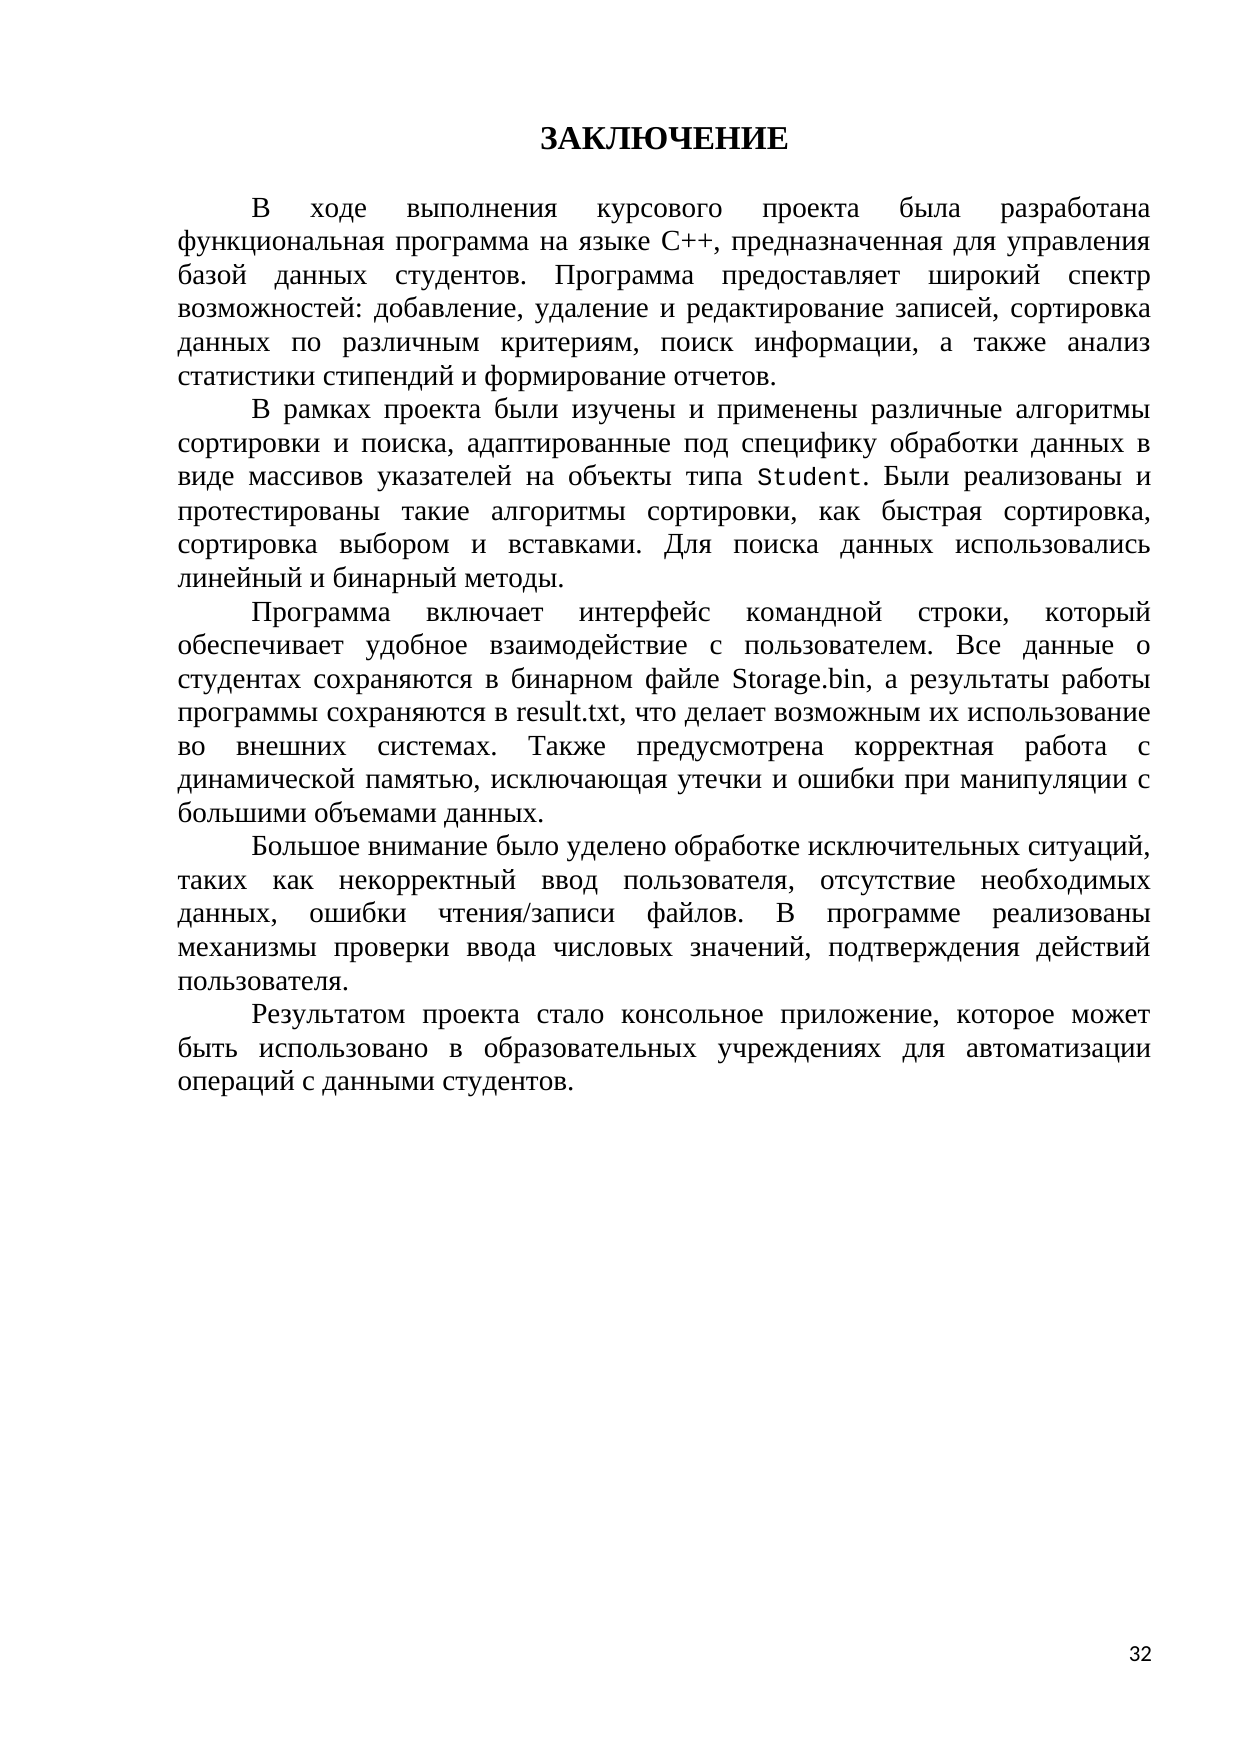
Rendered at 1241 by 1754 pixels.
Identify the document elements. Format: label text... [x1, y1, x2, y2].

text В ходе выполнения курсового проекта была разработана функциональная программа на языке C++, предназначенная для управления базой данных студентов. Программа предоставляет широкий спектр возможностей: добавление, удаление и редактирование записей, сортировка данных по различным критериям, поиск информации, а также анализ статистики стипендий и формирование отчетов. [177, 190, 1152, 391]
text Программа включает интерфейс командной строки, который обеспечивает удобное взаимодействие с пользователем. Все данные о студентах сохраняются в бинарном файле Storage.bin, а результаты работы программы сохраняются в result.txt, что делает возможным их использование во внешних системах. Также предусмотрена корректная работа с динамической памятью, исключающая утечки и ошибки при манипуляции с большими объемами данных. [177, 594, 1152, 828]
text Результатом проекта стало консольное приложение, которое может быть использовано в образовательных учреждениях для автоматизации операций с данными студентов. [177, 996, 1152, 1097]
text Большое внимание было уделено обработке исключительных ситуаций, таких как некорректный ввод пользователя, отсутствие необходимых данных, ошибки чтения/записи файлов. В программе реализованы механизмы проверки ввода числовых значений, подтверждения действий пользователя. [177, 828, 1152, 996]
text В рамках проекта были изучены и применены различные алгоритмы сортировки и поиска, адаптированные под специфику обработки данных в виде массивов указателей на объекты типа Student. Были реализованы и протестированы такие алгоритмы сортировки, как быстрая сортировка, сортировка выбором и вставками. Для поиска данных использовались линейный и бинарный методы. [177, 391, 1152, 594]
subtitle Заключение [177, 118, 1152, 156]
